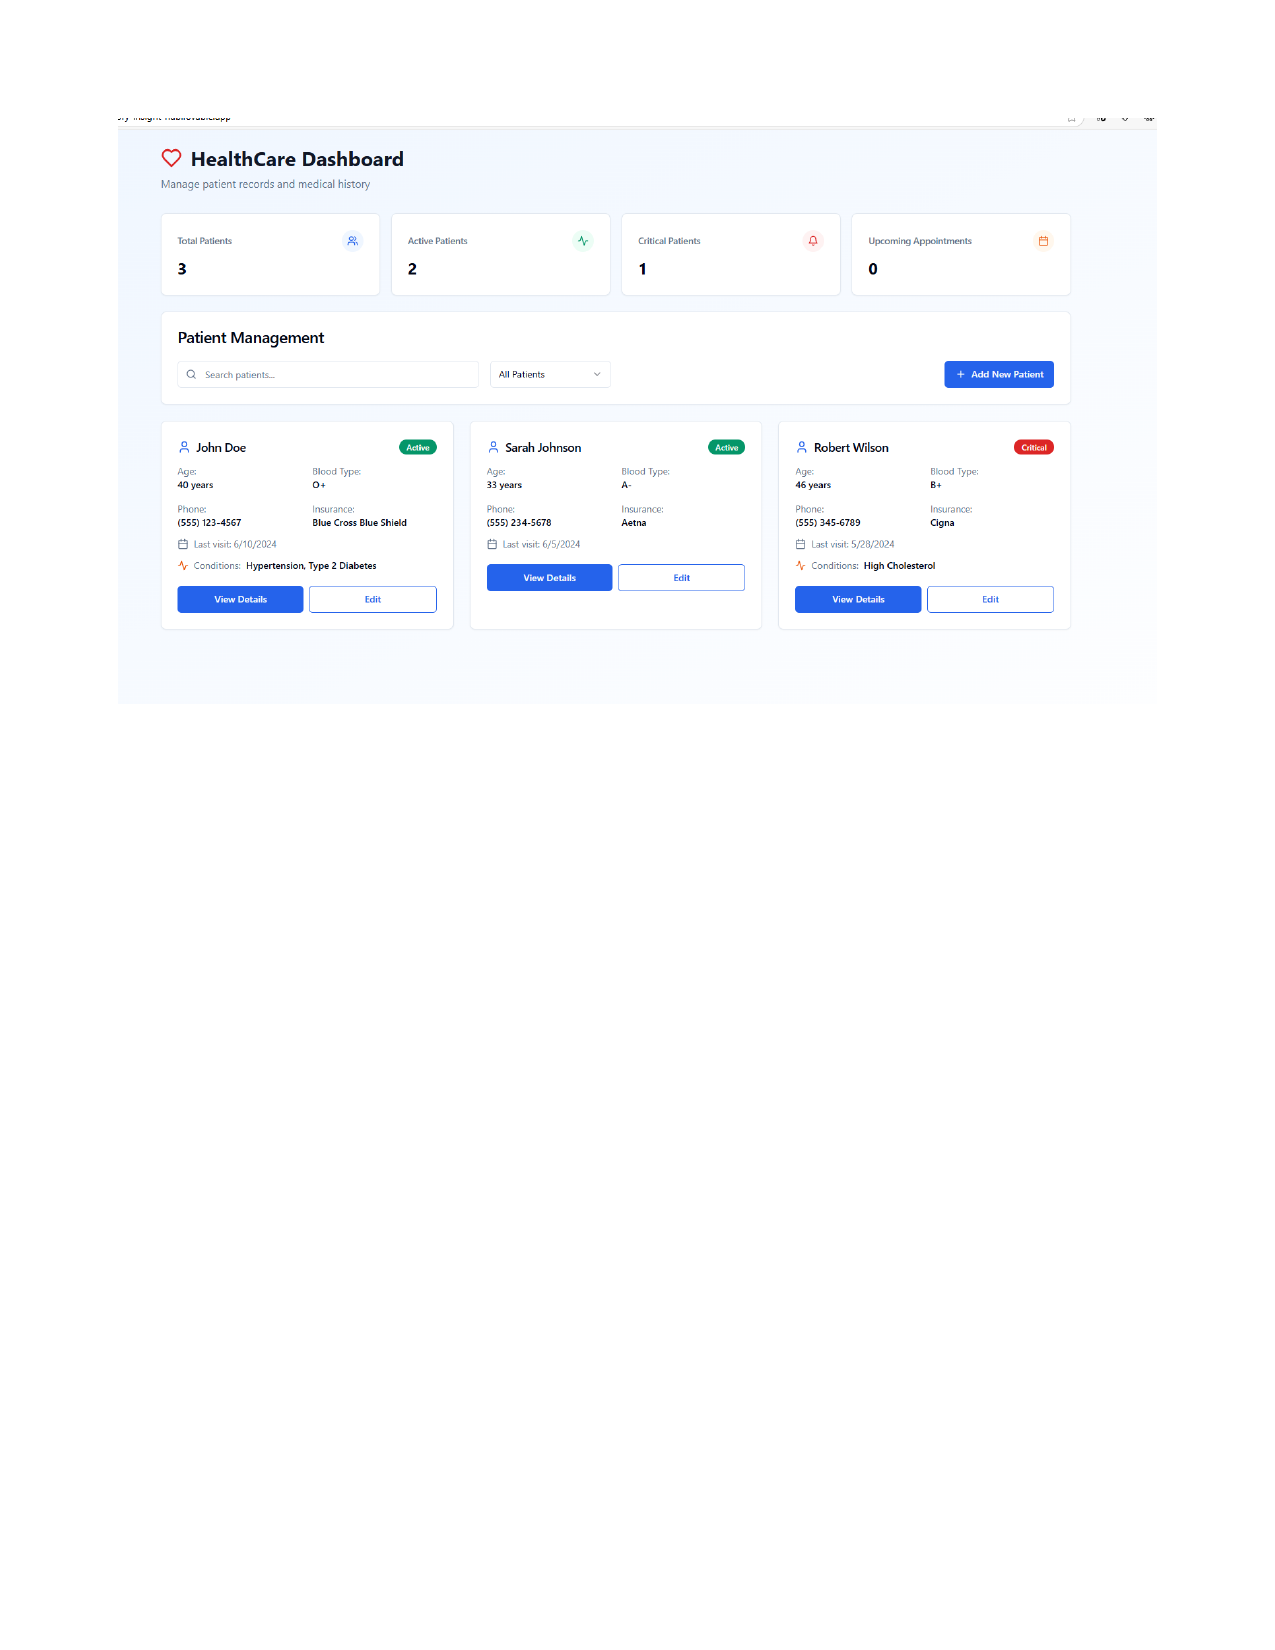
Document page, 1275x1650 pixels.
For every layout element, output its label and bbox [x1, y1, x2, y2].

picture [118, 118, 1157, 704]
